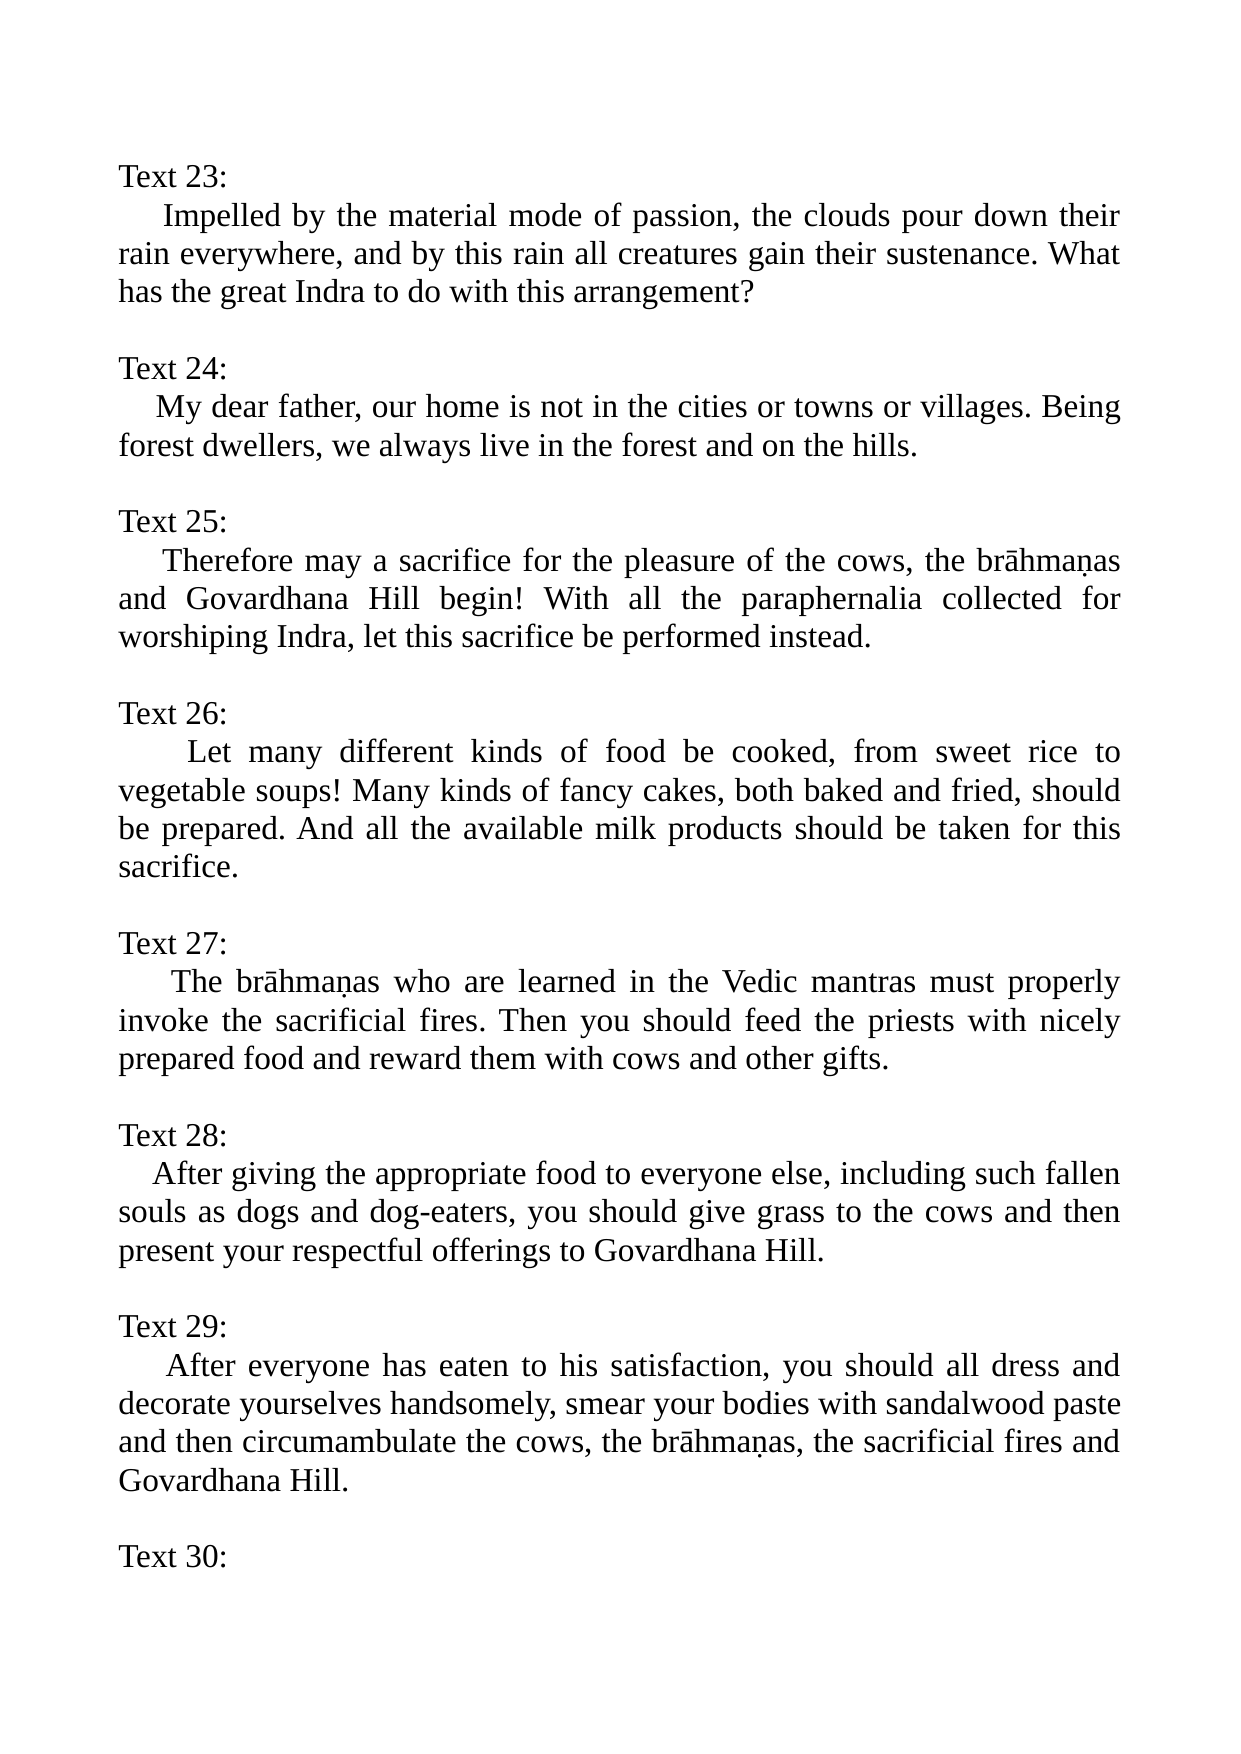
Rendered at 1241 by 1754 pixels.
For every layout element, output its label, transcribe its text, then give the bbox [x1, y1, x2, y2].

text Text 26: [118, 693, 1122, 731]
text After giving the appropriate food to everyone else, including such fallen souls as dogs and dog-eaters, you should give grass to the cows and then present your respectful offerings to Govardhana Hill. [118, 1153, 1122, 1268]
text Text 25: [118, 501, 1122, 540]
text Text 27: [118, 923, 1122, 961]
text Impelled by the material mode of passion, the clouds pour down their rain everywhere, and by this rain all creatures gain their sustenance. What has the great Indra to do with this arrangement? [118, 195, 1122, 310]
text Let many different kinds of food be cooked, from sweet rice to vegetable soups! Many kinds of fancy cakes, both baked and fried, should be prepared. And all the available milk products should be taken for this sacrifice. [118, 731, 1122, 885]
text Text 23: [118, 156, 1122, 195]
text My dear father, our home is not in the cities or towns or villages. Being forest dwellers, we always live in the forest and on the hills. [118, 386, 1122, 463]
text Text 30: [118, 1536, 1122, 1575]
text Text 24: [118, 348, 1122, 386]
text The brāhmaṇas who are learned in the Vedic mantras must properly invoke the sacrificial fires. Then you should feed the priests with nicely prepared food and reward them with cows and other gifts. [118, 961, 1122, 1076]
text Text 29: [118, 1306, 1122, 1345]
text After everyone has eaten to his satisfaction, you should all dress and decorate yourselves handsomely, smear your bodies with sandalwood paste and then circumambulate the cows, the brāhmaṇas, the sacrificial fires and Govardhana Hill. [118, 1345, 1122, 1498]
text Text 28: [118, 1115, 1122, 1153]
text Therefore may a sacrifice for the pleasure of the cows, the brāhmaṇas and Govardhana Hill begin! With all the paraphernalia collected for worshiping Indra, let this sacrifice be performed instead. [118, 540, 1122, 655]
